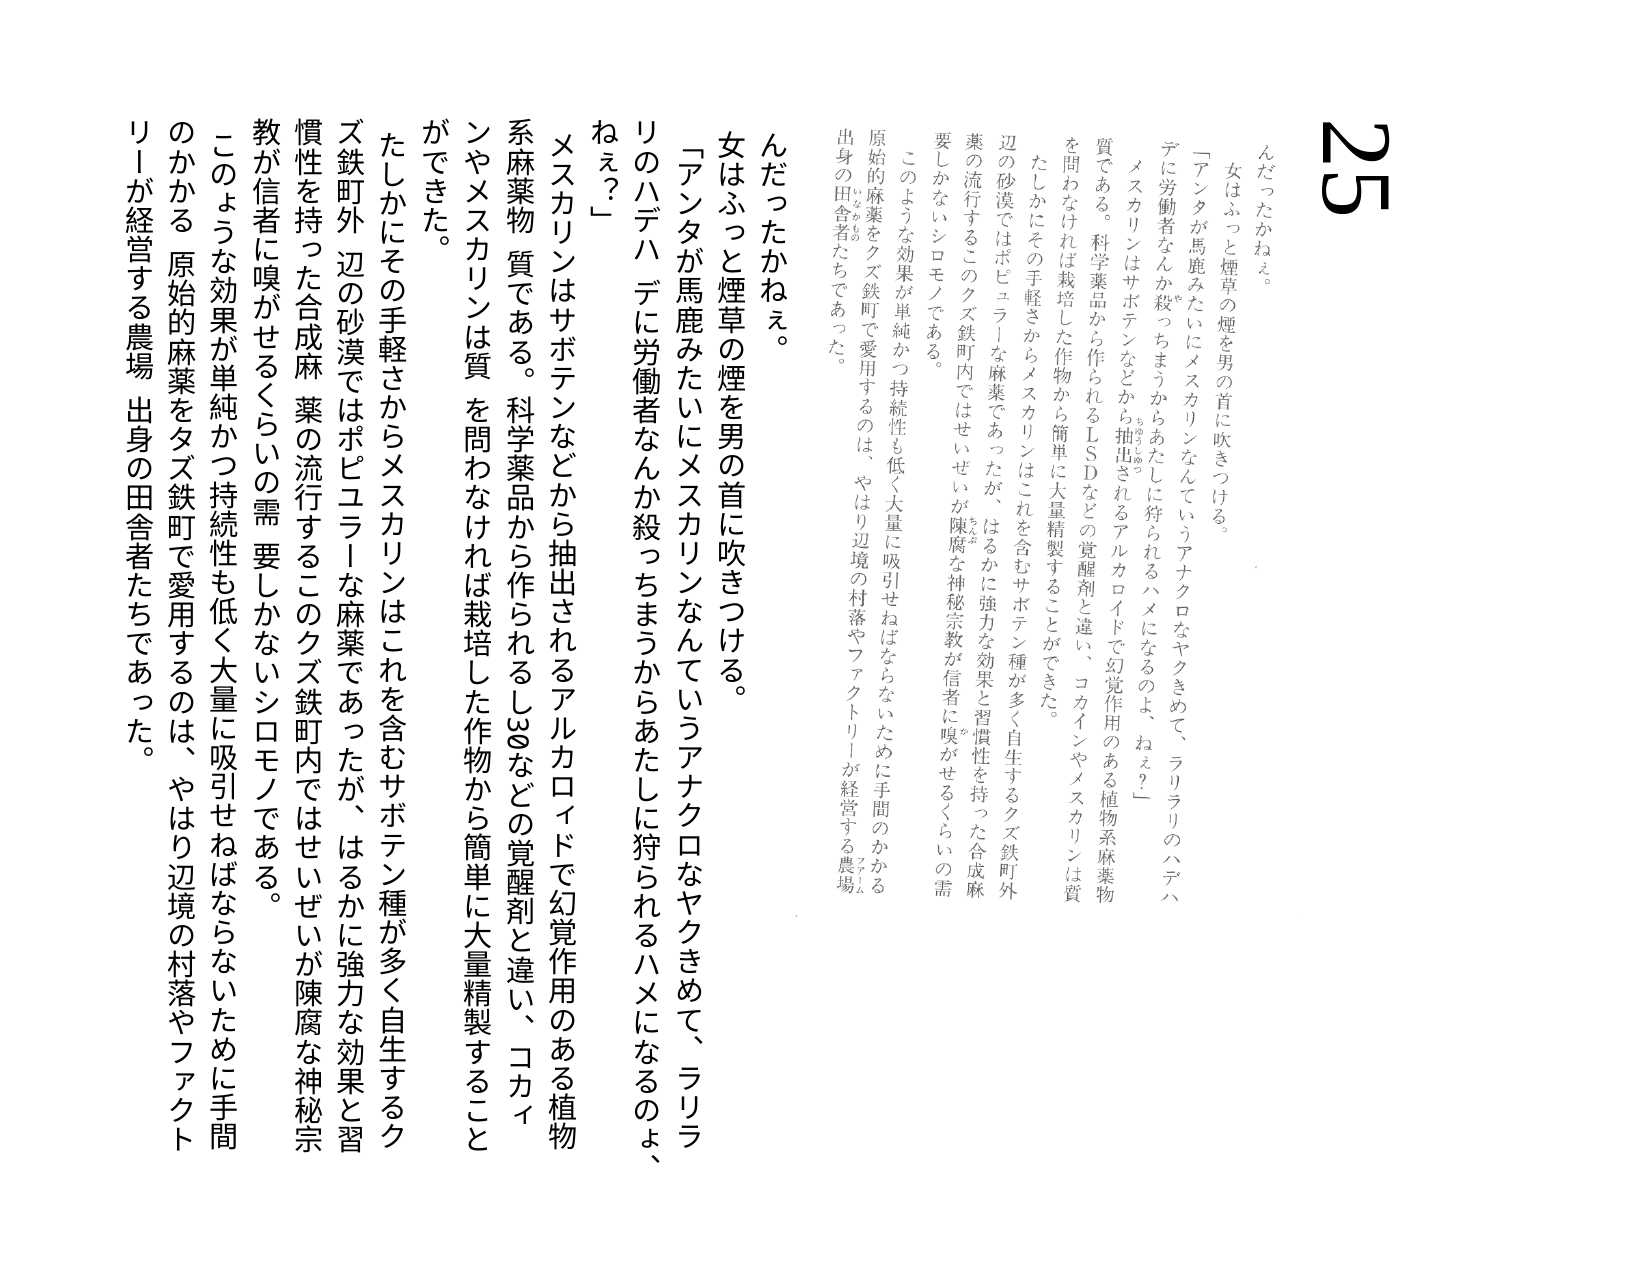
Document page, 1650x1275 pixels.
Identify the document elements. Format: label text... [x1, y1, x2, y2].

text メスカリンはサボテンなどから抽出されるアルカロィドで幻覚作用のある植物系麻薬物 質である。科学薬品から作られるし30などの覚醒剤と違い、コカィンやメスカリンは質 を問わなければ栽培した作物から簡単に大量精製することができた。 [415, 118, 584, 1157]
text 25 [1302, 118, 1417, 1157]
text たしかにその手軽さからメスカリンはこれを含むサボテン種が多く自生するクズ鉄町外 辺の砂漠ではポピユラーな麻薬であったが、はるかに強力な効果と習慣性を持った合成麻 薬の流行するこのクズ鉄町内ではせいぜいが陳腐な神秘宗教が信者に嗅がせるくらいの需 要しかないシロモノである。 [246, 118, 415, 1157]
text んだったかねぇ。 [753, 118, 795, 1157]
text このょうな効果が単純かつ持続性も低く大量に吸引せねばならないために手間のかかる 原始的麻薬をタズ鉄町で愛用するのは、やはり辺境の村落やファクトリーが経営する農場 出身の田舎者たちであった。 [119, 118, 246, 1157]
text 「アンタが馬鹿みたいにメスカリンなんていうアナクロなヤクきめて、ラリラリのハデハ デに労働者なんか殺っちまうからあたしに狩られるハメになるのょ、ねぇ？」 [584, 118, 711, 1157]
text 女はふっと煙草の煙を男の首に吹きつける。 [711, 118, 753, 1157]
